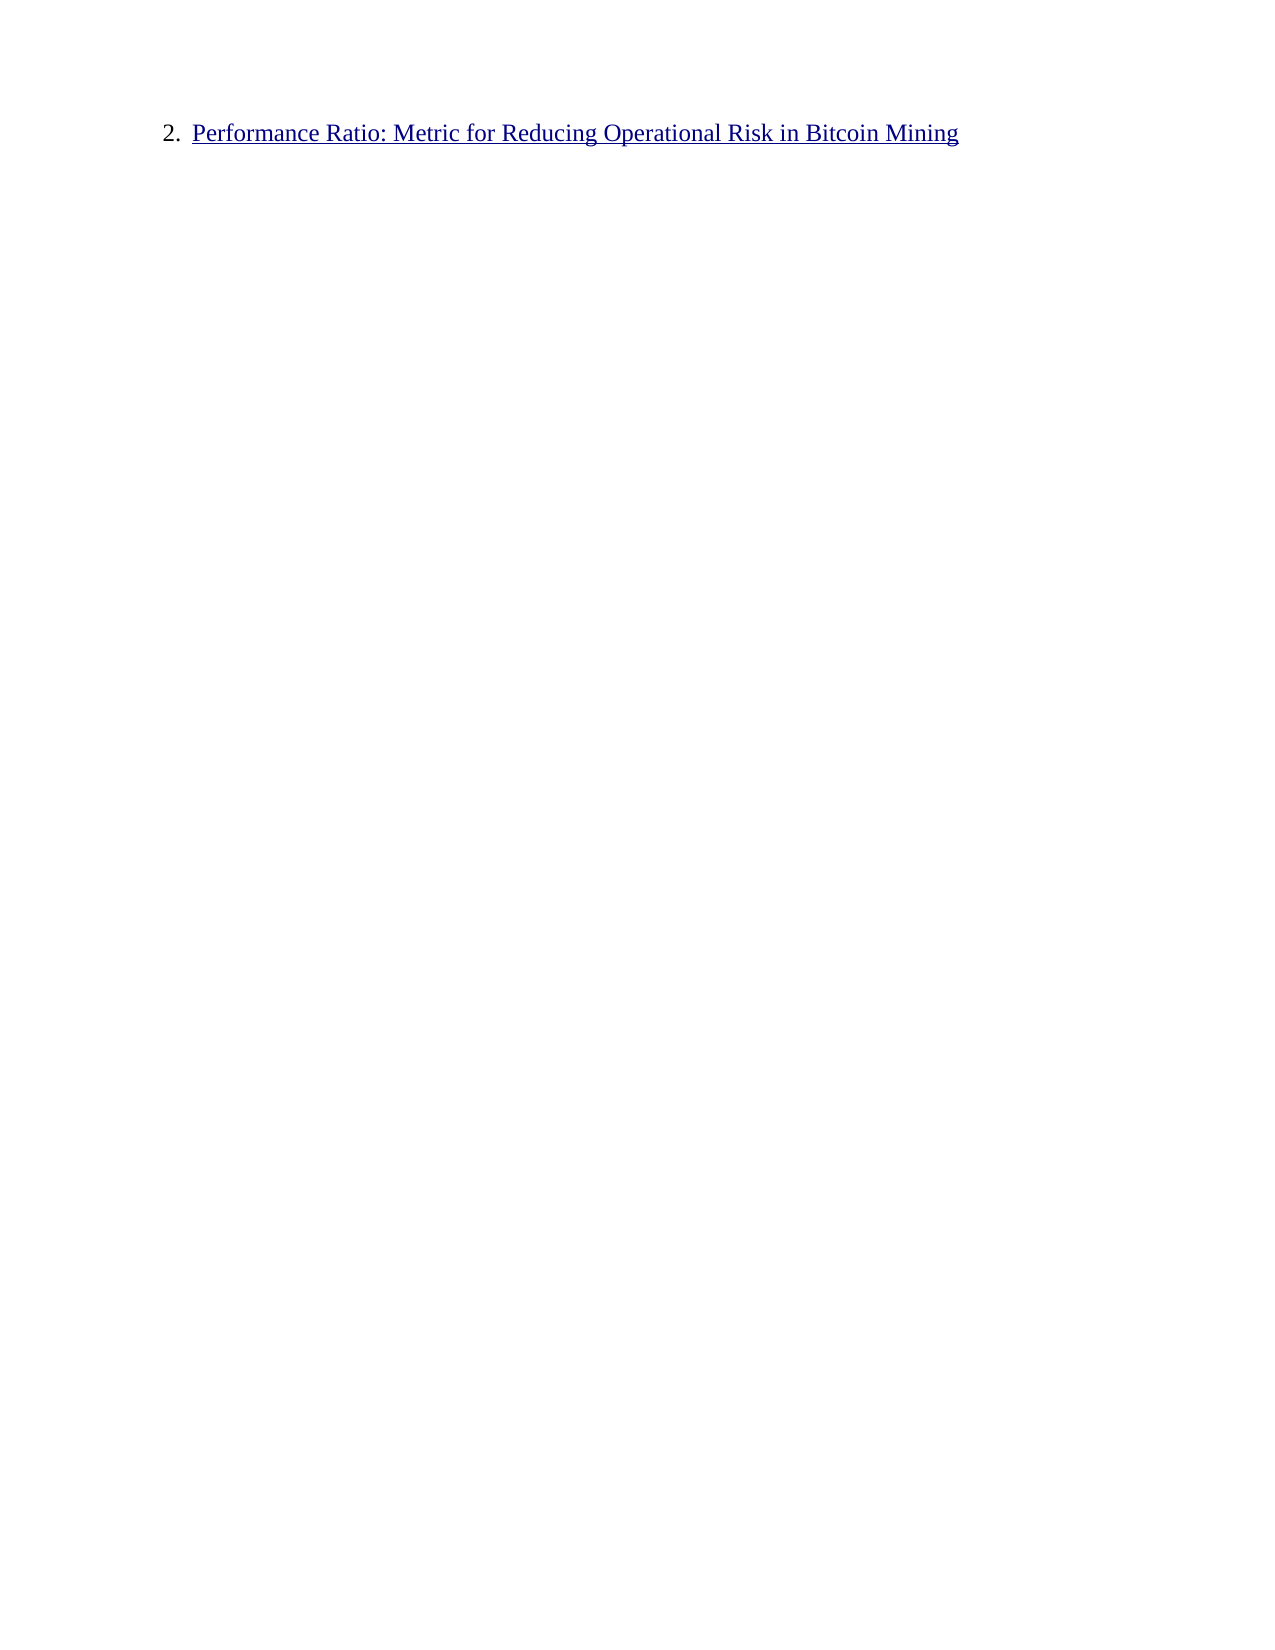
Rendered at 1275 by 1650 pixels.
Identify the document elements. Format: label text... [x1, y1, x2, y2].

list Performance Ratio: Metric for Reducing Operational Risk in Bitcoin Mining [162, 118, 1157, 147]
